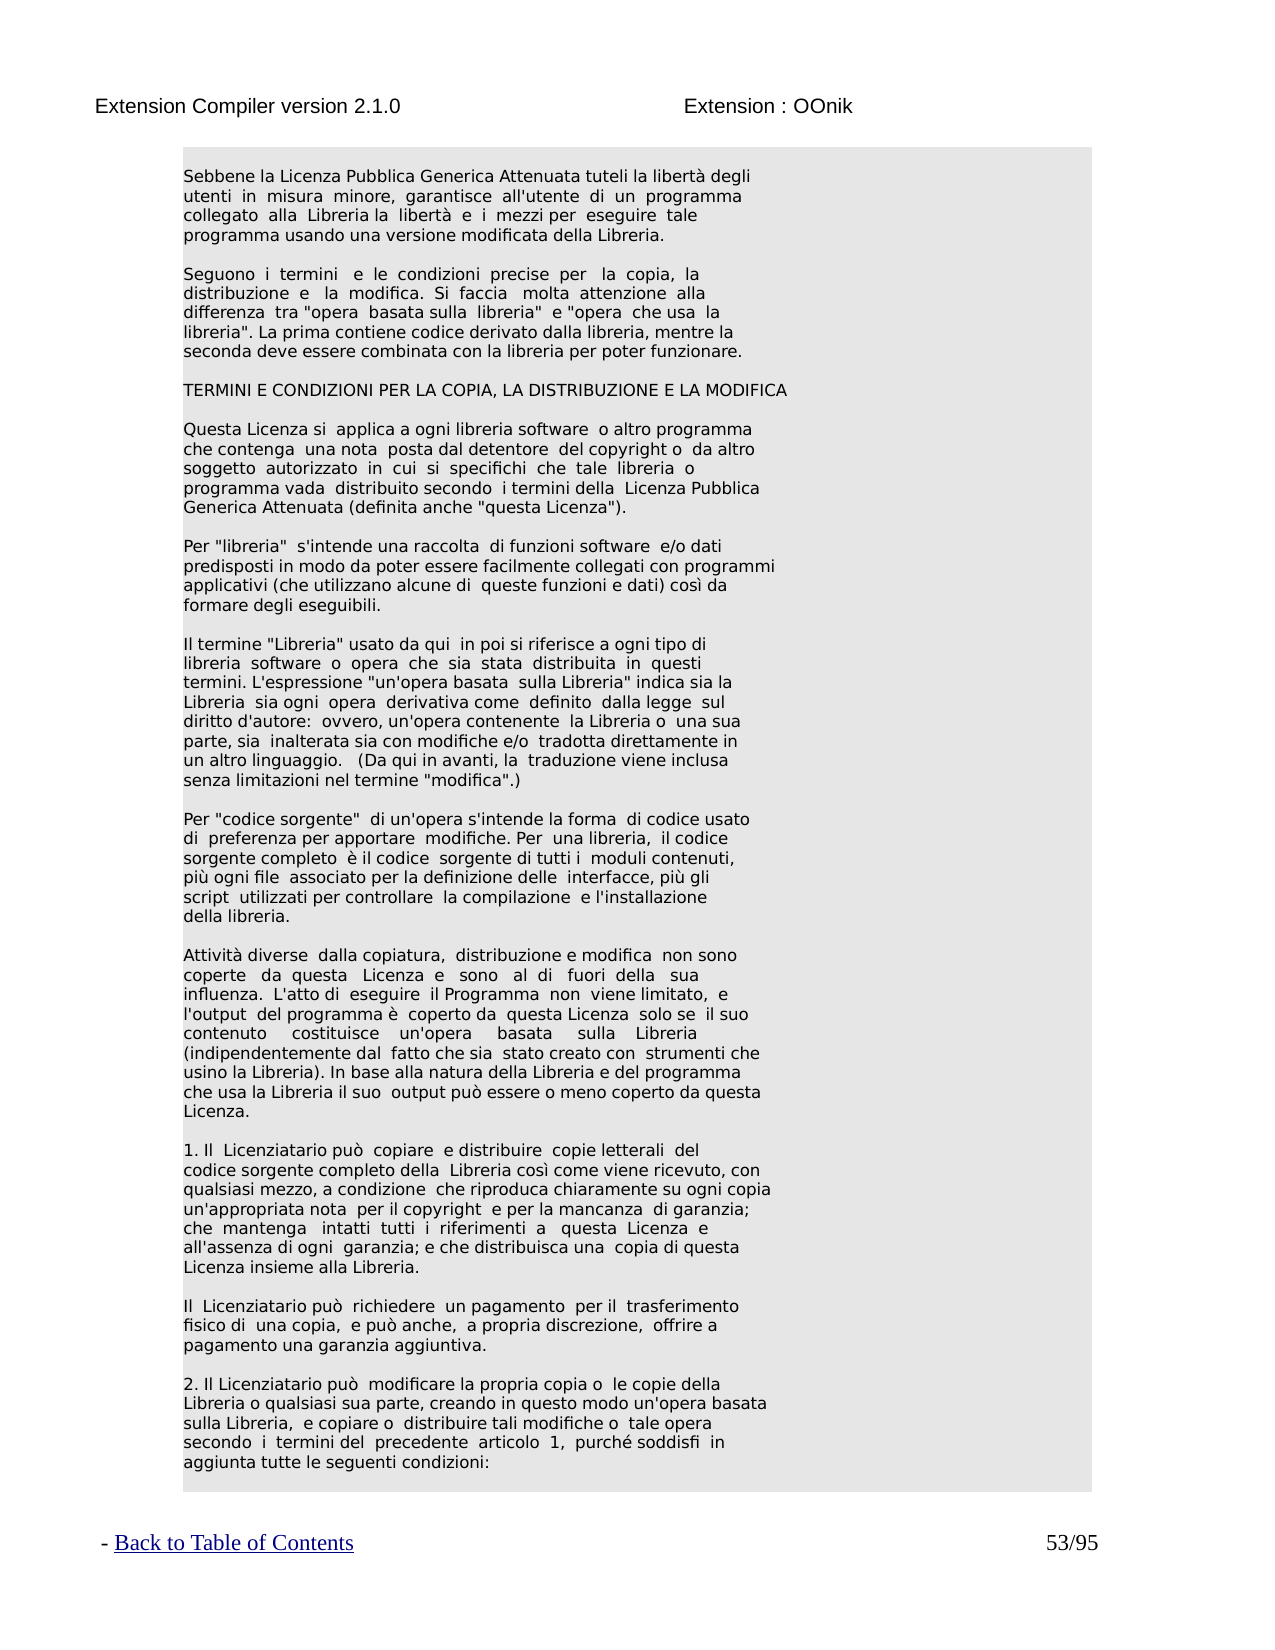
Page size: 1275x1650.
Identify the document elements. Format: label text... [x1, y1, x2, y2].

text Generica Attenuata (definita anche "questa Licenza"). [183, 498, 1092, 518]
text programma vada distribuito secondo i termini della Licenza Pubblica [183, 479, 1092, 498]
text Questa Licenza si applica a ogni libreria software o altro programma [183, 420, 1092, 440]
text influenza. L'atto di eseguire il Programma non viene limitato, e [183, 985, 1092, 1004]
text formare degli eseguibili. [183, 596, 1092, 615]
text Seguono i termini e le condizioni precise per la copia, la [183, 264, 1092, 284]
text pagamento una garanzia aggiuntiva. [183, 1336, 1092, 1355]
text libreria". La prima contiene codice derivato dalla libreria, mentre la [183, 323, 1092, 342]
text TERMINI E CONDIZIONI PER LA COPIA, LA DISTRIBUZIONE E LA MODIFICA [183, 381, 1092, 401]
text libreria software o opera che sia stata distribuita in questi [183, 654, 1092, 673]
text parte, sia inalterata sia con modifiche e/o tradotta direttamente in [183, 732, 1092, 751]
text differenza tra "opera basata sulla libreria" e "opera che usa la [183, 303, 1092, 323]
text aggiunta tutte le seguenti condizioni: [183, 1453, 1092, 1472]
text Licenza insieme alla Libreria. [183, 1258, 1092, 1277]
text Attività diverse dalla copiatura, distribuzione e modifica non sono [183, 946, 1092, 966]
text Sebbene la Licenza Pubblica Generica Attenuata tuteli la libertà degli [183, 167, 1092, 186]
text collegato alla Libreria la libertà e i mezzi per eseguire tale [183, 206, 1092, 225]
text utenti in misura minore, garantisce all'utente di un programma [183, 186, 1092, 206]
text distribuzione e la modifica. Si faccia molta attenzione alla [183, 284, 1092, 303]
text predisposti in modo da poter essere facilmente collegati con programmi [183, 557, 1092, 576]
text che mantenga intatti tutti i riferimenti a questa Licenza e [183, 1219, 1092, 1238]
text fisico di una copia, e può anche, a propria discrezione, offrire a [183, 1316, 1092, 1336]
text senza limitazioni nel termine "modifica".) [183, 771, 1092, 790]
text 1. Il Licenziatario può copiare e distribuire copie letterali del [183, 1141, 1092, 1160]
text Per "libreria" s'intende una raccolta di funzioni software e/o dati [183, 537, 1092, 557]
text (indipendentemente dal fatto che sia stato creato con strumenti che [183, 1043, 1092, 1063]
text Libreria o qualsiasi sua parte, creando in questo modo un'opera basata [183, 1394, 1092, 1414]
text diritto d'autore: ovvero, un'opera contenente la Libreria o una sua [183, 712, 1092, 732]
text script utilizzati per controllare la compilazione e l'installazione [183, 888, 1092, 907]
text sulla Libreria, e copiare o distribuire tali modifiche o tale opera [183, 1414, 1092, 1433]
text coperte da questa Licenza e sono al di fuori della sua [183, 966, 1092, 985]
text della libreria. [183, 907, 1092, 927]
text qualsiasi mezzo, a condizione che riproduca chiaramente su ogni copia [183, 1180, 1092, 1199]
text più ogni file associato per la definizione delle interfacce, più gli [183, 868, 1092, 888]
text contenuto costituisce un'opera basata sulla Libreria [183, 1024, 1092, 1043]
text che usa la Libreria il suo output può essere o meno coperto da questa [183, 1082, 1092, 1102]
text l'output del programma è coperto da questa Licenza solo se il suo [183, 1004, 1092, 1024]
text 2. Il Licenziatario può modificare la propria copia o le copie della [183, 1375, 1092, 1394]
text Il Licenziatario può richiedere un pagamento per il trasferimento [183, 1297, 1092, 1316]
text usino la Libreria). In base alla natura della Libreria e del programma [183, 1063, 1092, 1082]
text all'assenza di ogni garanzia; e che distribuisca una copia di questa [183, 1238, 1092, 1258]
text codice sorgente completo della Libreria così come viene ricevuto, con [183, 1160, 1092, 1180]
text un'appropriata nota per il copyright e per la mancanza di garanzia; [183, 1199, 1092, 1219]
text programma usando una versione modificata della Libreria. [183, 225, 1092, 245]
text Il termine "Libreria" usato da qui in poi si riferisce a ogni tipo di [183, 634, 1092, 654]
text di preferenza per apportare modifiche. Per una libreria, il codice [183, 829, 1092, 849]
text sorgente completo è il codice sorgente di tutti i moduli contenuti, [183, 849, 1092, 868]
text Licenza. [183, 1102, 1092, 1121]
text un altro linguaggio. (Da qui in avanti, la traduzione viene inclusa [183, 751, 1092, 771]
text Per "codice sorgente" di un'opera s'intende la forma di codice usato [183, 810, 1092, 829]
text che contenga una nota posta dal detentore del copyright o da altro [183, 440, 1092, 459]
text secondo i termini del precedente articolo 1, purché soddisfi in [183, 1433, 1092, 1453]
text applicativi (che utilizzano alcune di queste funzioni e dati) così da [183, 576, 1092, 596]
text seconda deve essere combinata con la libreria per poter funzionare. [183, 342, 1092, 362]
text termini. L'espressione "un'opera basata sulla Libreria" indica sia la [183, 673, 1092, 693]
text soggetto autorizzato in cui si specifichi che tale libreria o [183, 459, 1092, 479]
text Libreria sia ogni opera derivativa come definito dalla legge sul [183, 693, 1092, 712]
